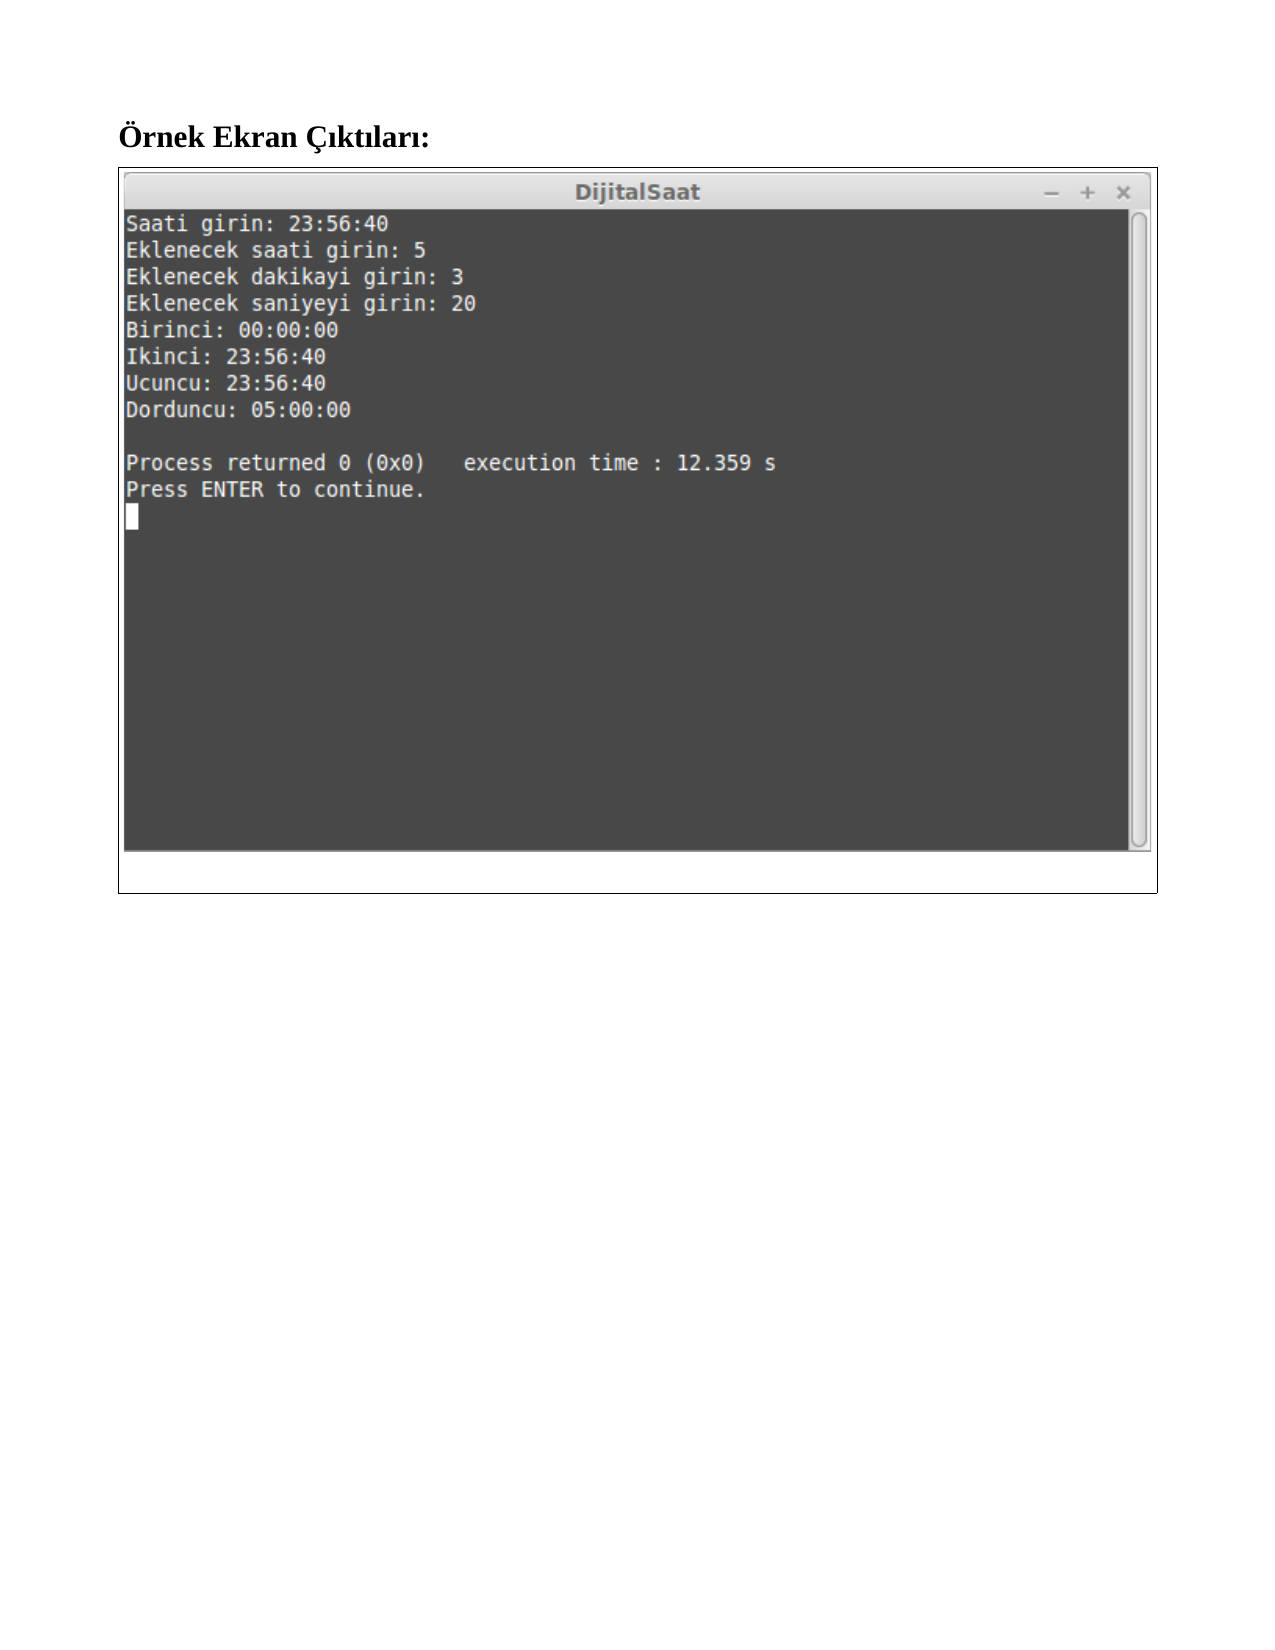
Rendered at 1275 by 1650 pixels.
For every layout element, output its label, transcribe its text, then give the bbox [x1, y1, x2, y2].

table_header [119, 168, 1157, 172]
picture [123, 172, 1152, 852]
text Örnek Ekran Çıktıları: [118, 118, 1157, 154]
table_header [119, 173, 1157, 893]
